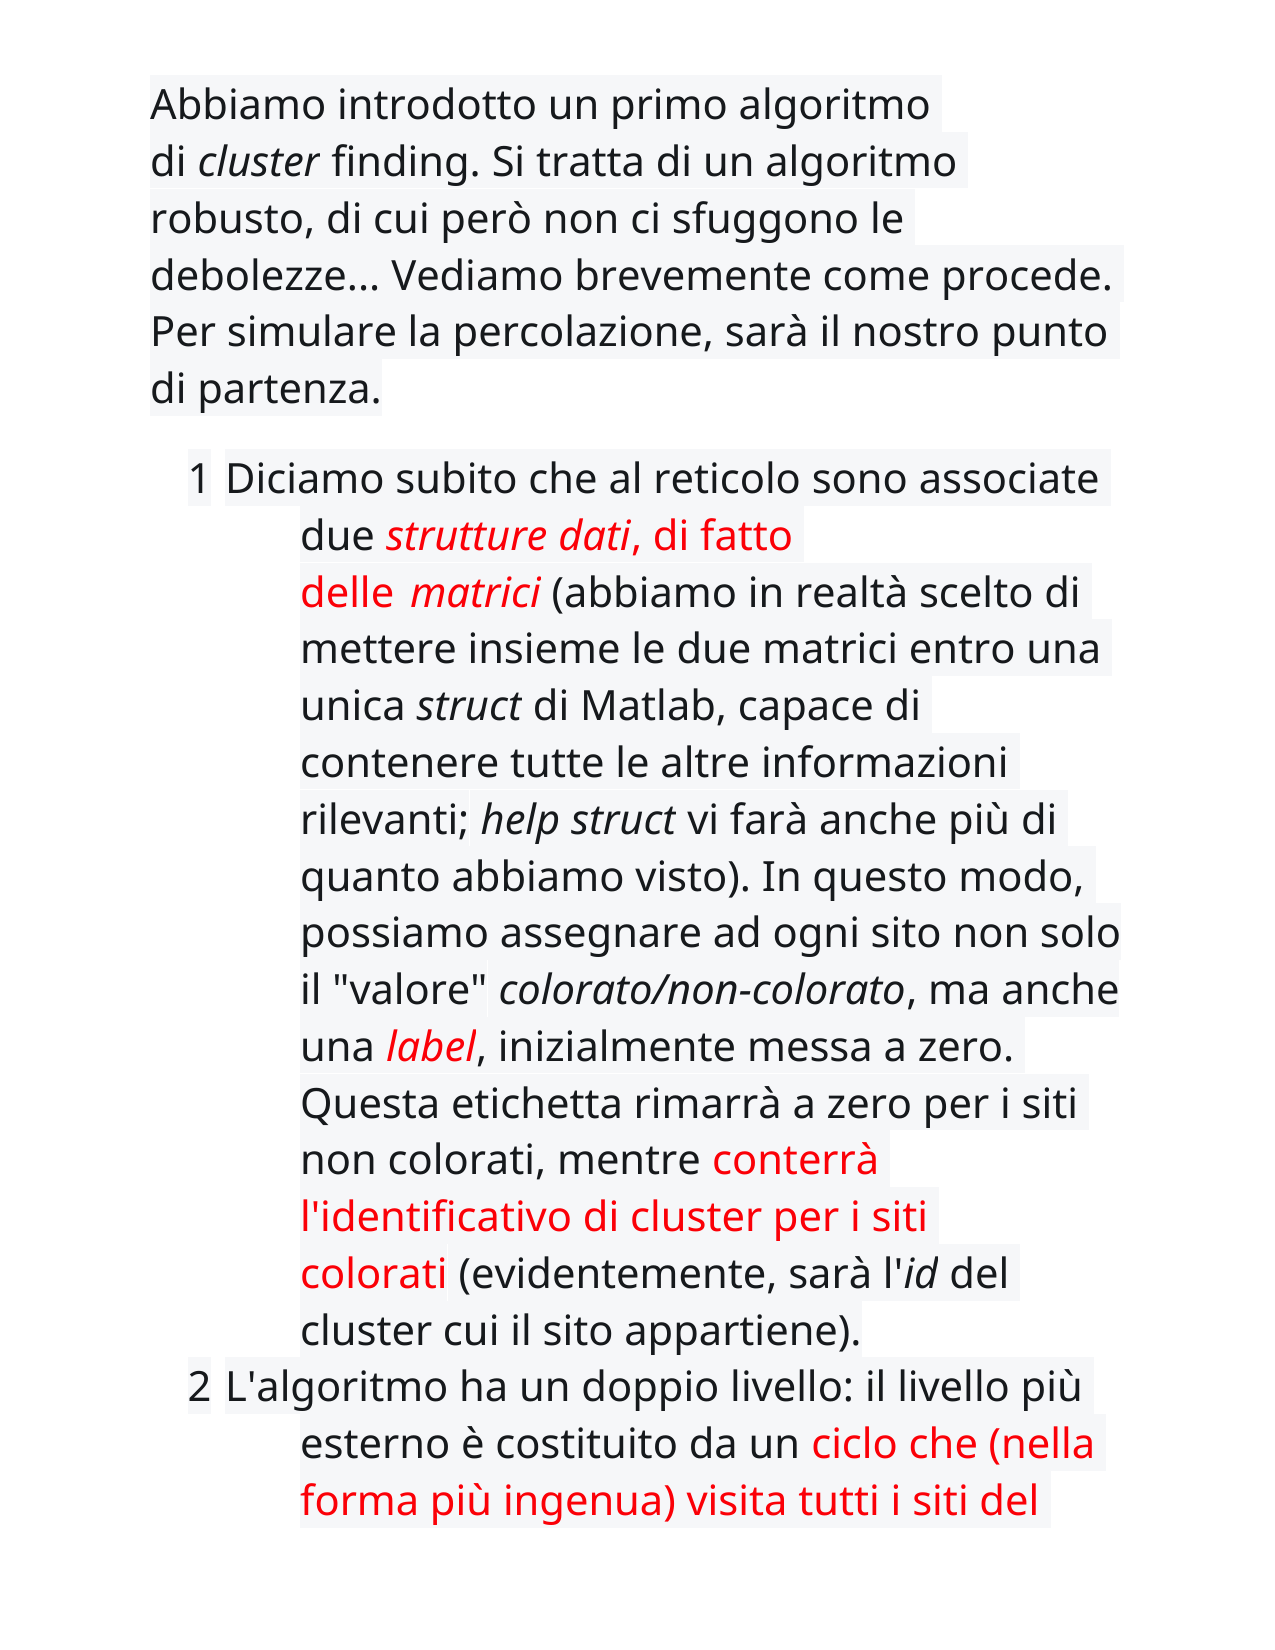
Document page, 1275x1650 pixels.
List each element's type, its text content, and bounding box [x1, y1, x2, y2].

text Abbiamo introdotto un primo algoritmo di cluster finding. Si tratta di un algoritmo robusto, di cui però non ci sfuggono le debolezze... Vediamo brevemente come procede. Per simulare la percolazione, sarà il nostro punto di partenza. [150, 75, 1125, 416]
list L'algoritmo ha un doppio livello: il livello più esterno è costituito da un ciclo che (nella forma più ingenua) visita tutti i siti del [187, 1357, 1125, 1528]
list Diciamo subito che al reticolo sono associate due strutture dati, di fatto delle matrici (abbiamo in realtà scelto di mettere insieme le due matrici entro una unica struct di Matlab, capace di contenere tutte le altre informazioni rilevanti; help struct vi farà anche più di quanto abbiamo visto). In questo modo, possiamo assegnare ad ogni sito non solo il "valore" colorato/non-colorato, ma anche una label, inizialmente messa a zero. Questa etichetta rimarrà a zero per i siti non colorati, mentre conterrà l'identificativo di cluster per i siti colorati (evidentemente, sarà l'id del cluster cui il sito appartiene). [187, 449, 1125, 1357]
